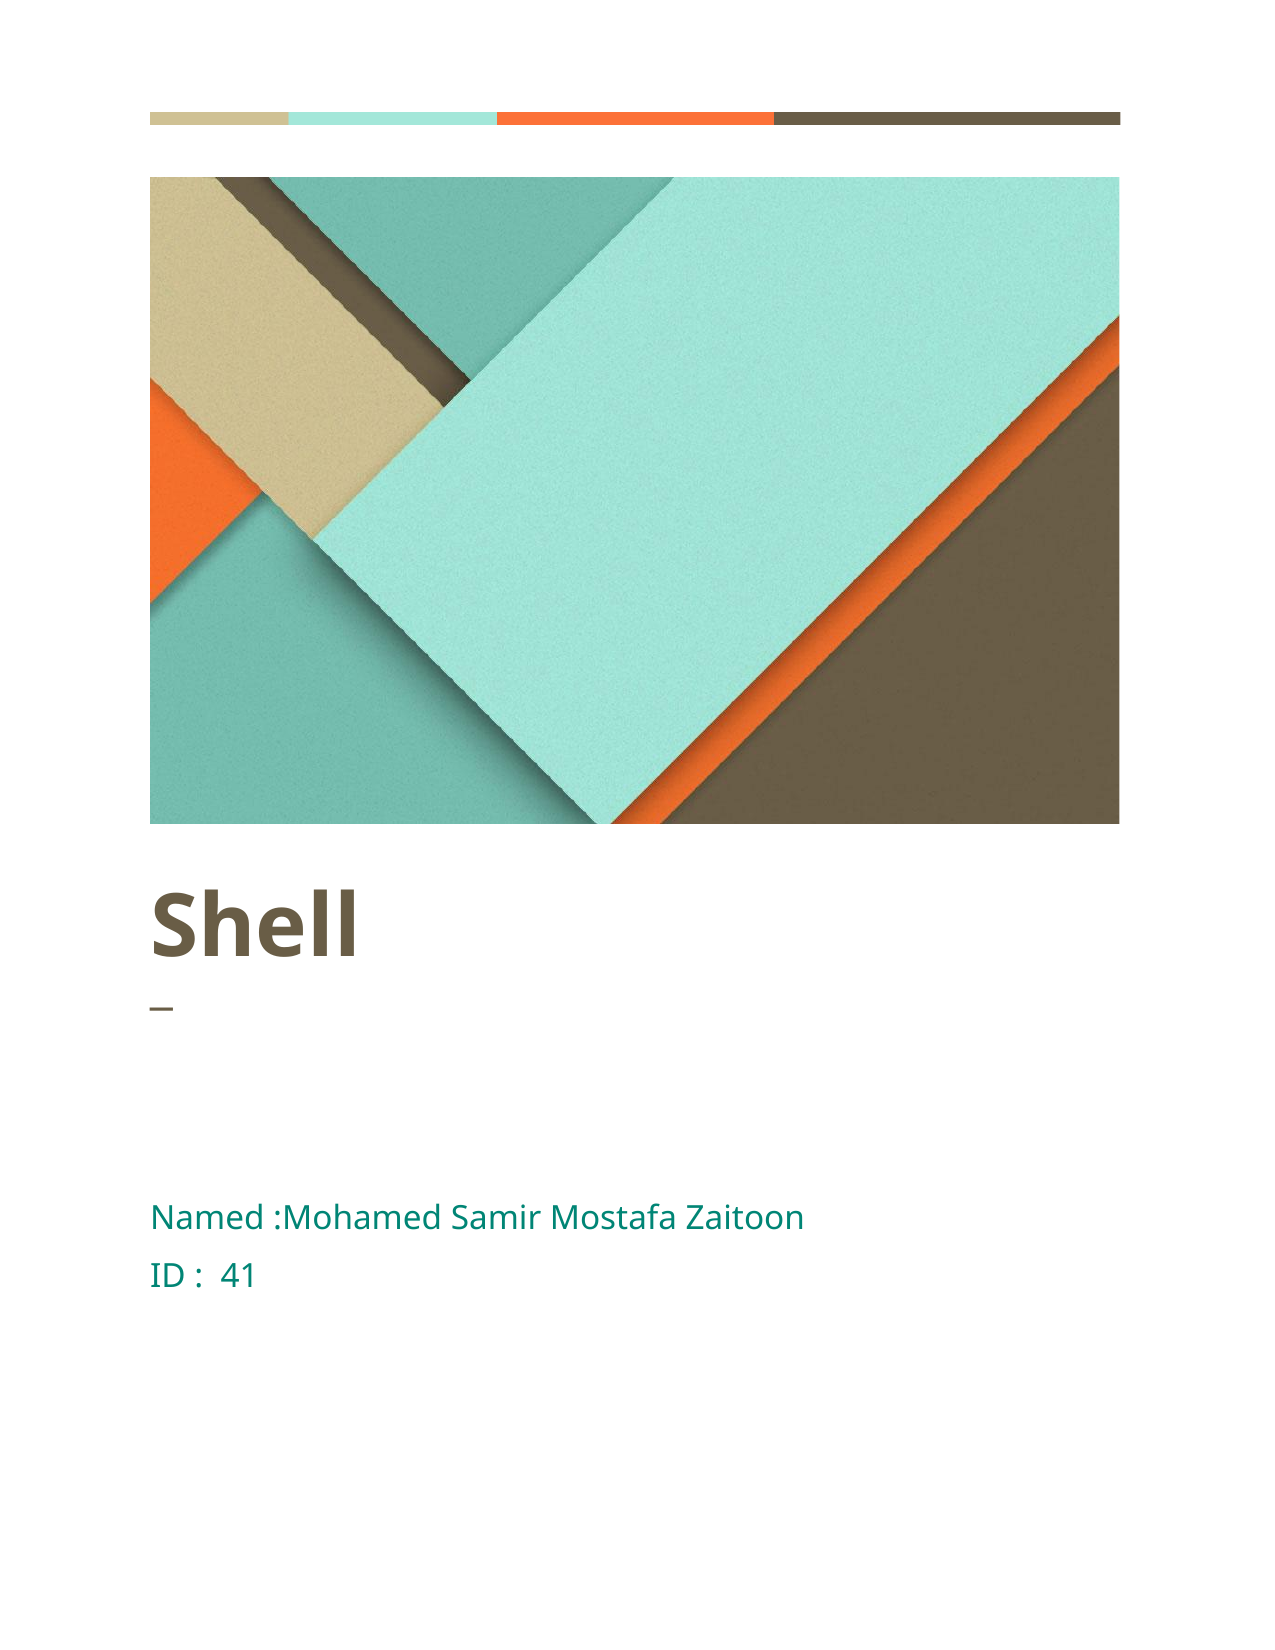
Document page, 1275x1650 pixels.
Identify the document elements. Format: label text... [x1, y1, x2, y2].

text ─ [150, 982, 1125, 1033]
picture [150, 112, 1121, 125]
title Shell [150, 863, 1125, 982]
picture [150, 177, 1120, 824]
text Named :Mohamed Samir Mostafa Zaitoon [150, 1193, 1125, 1239]
text ID : 41 [150, 1251, 1125, 1297]
